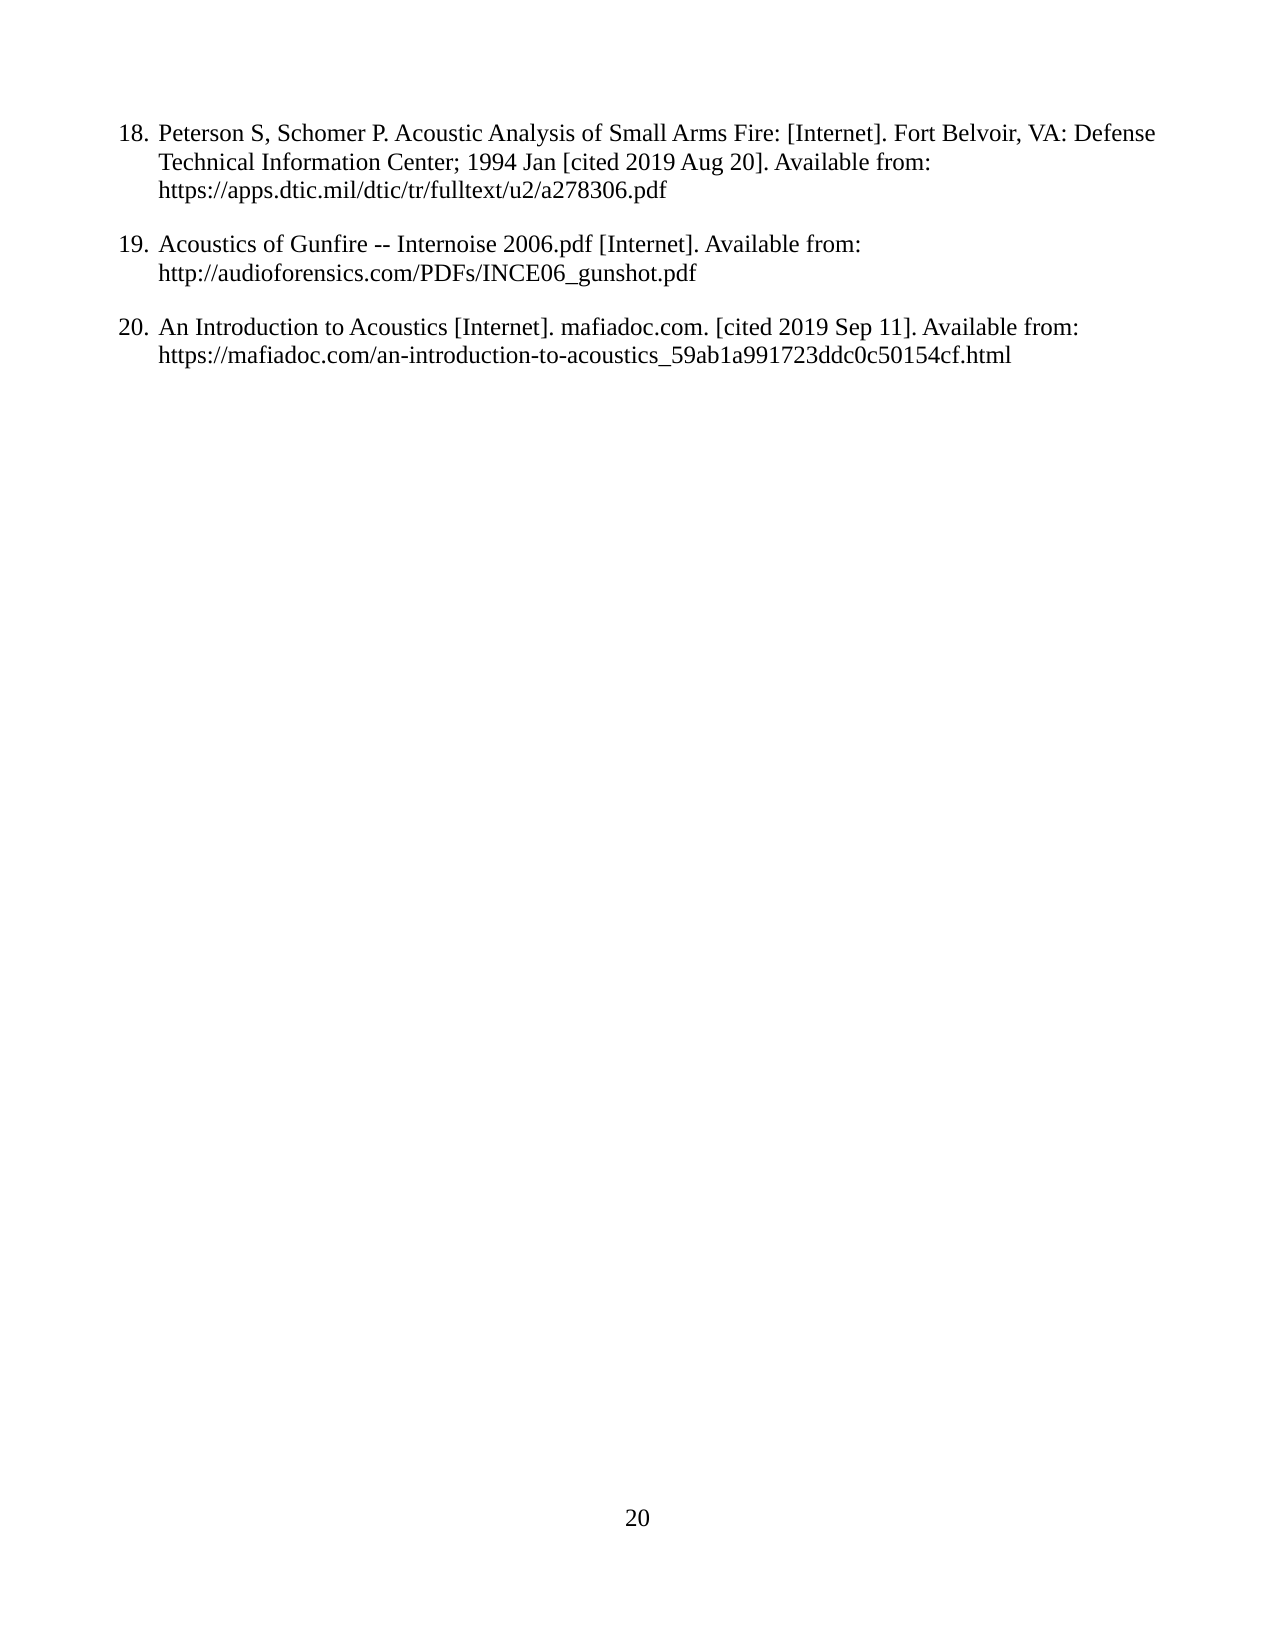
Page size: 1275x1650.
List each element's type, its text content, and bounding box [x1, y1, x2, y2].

text 20. An Introduction to Acoustics [Internet]. mafiadoc.com. [cited 2019 Sep 11]. Available from: https://mafiadoc.com/an-introduction-to-acoustics_59ab1a991723ddc0c50154cf.html [118, 312, 1157, 369]
text 18. Peterson S, Schomer P. Acoustic Analysis of Small Arms Fire: [Internet]. Fort Belvoir, VA: Defense Technical Information Center; 1994 Jan [cited 2019 Aug 20]. Available from: https://apps.dtic.mil/dtic/tr/fulltext/u2/a278306.pdf [118, 118, 1157, 204]
text 19. Acoustics of Gunfire -- Internoise 2006.pdf [Internet]. Available from: http://audioforensics.com/PDFs/INCE06_gunshot.pdf [118, 229, 1157, 287]
